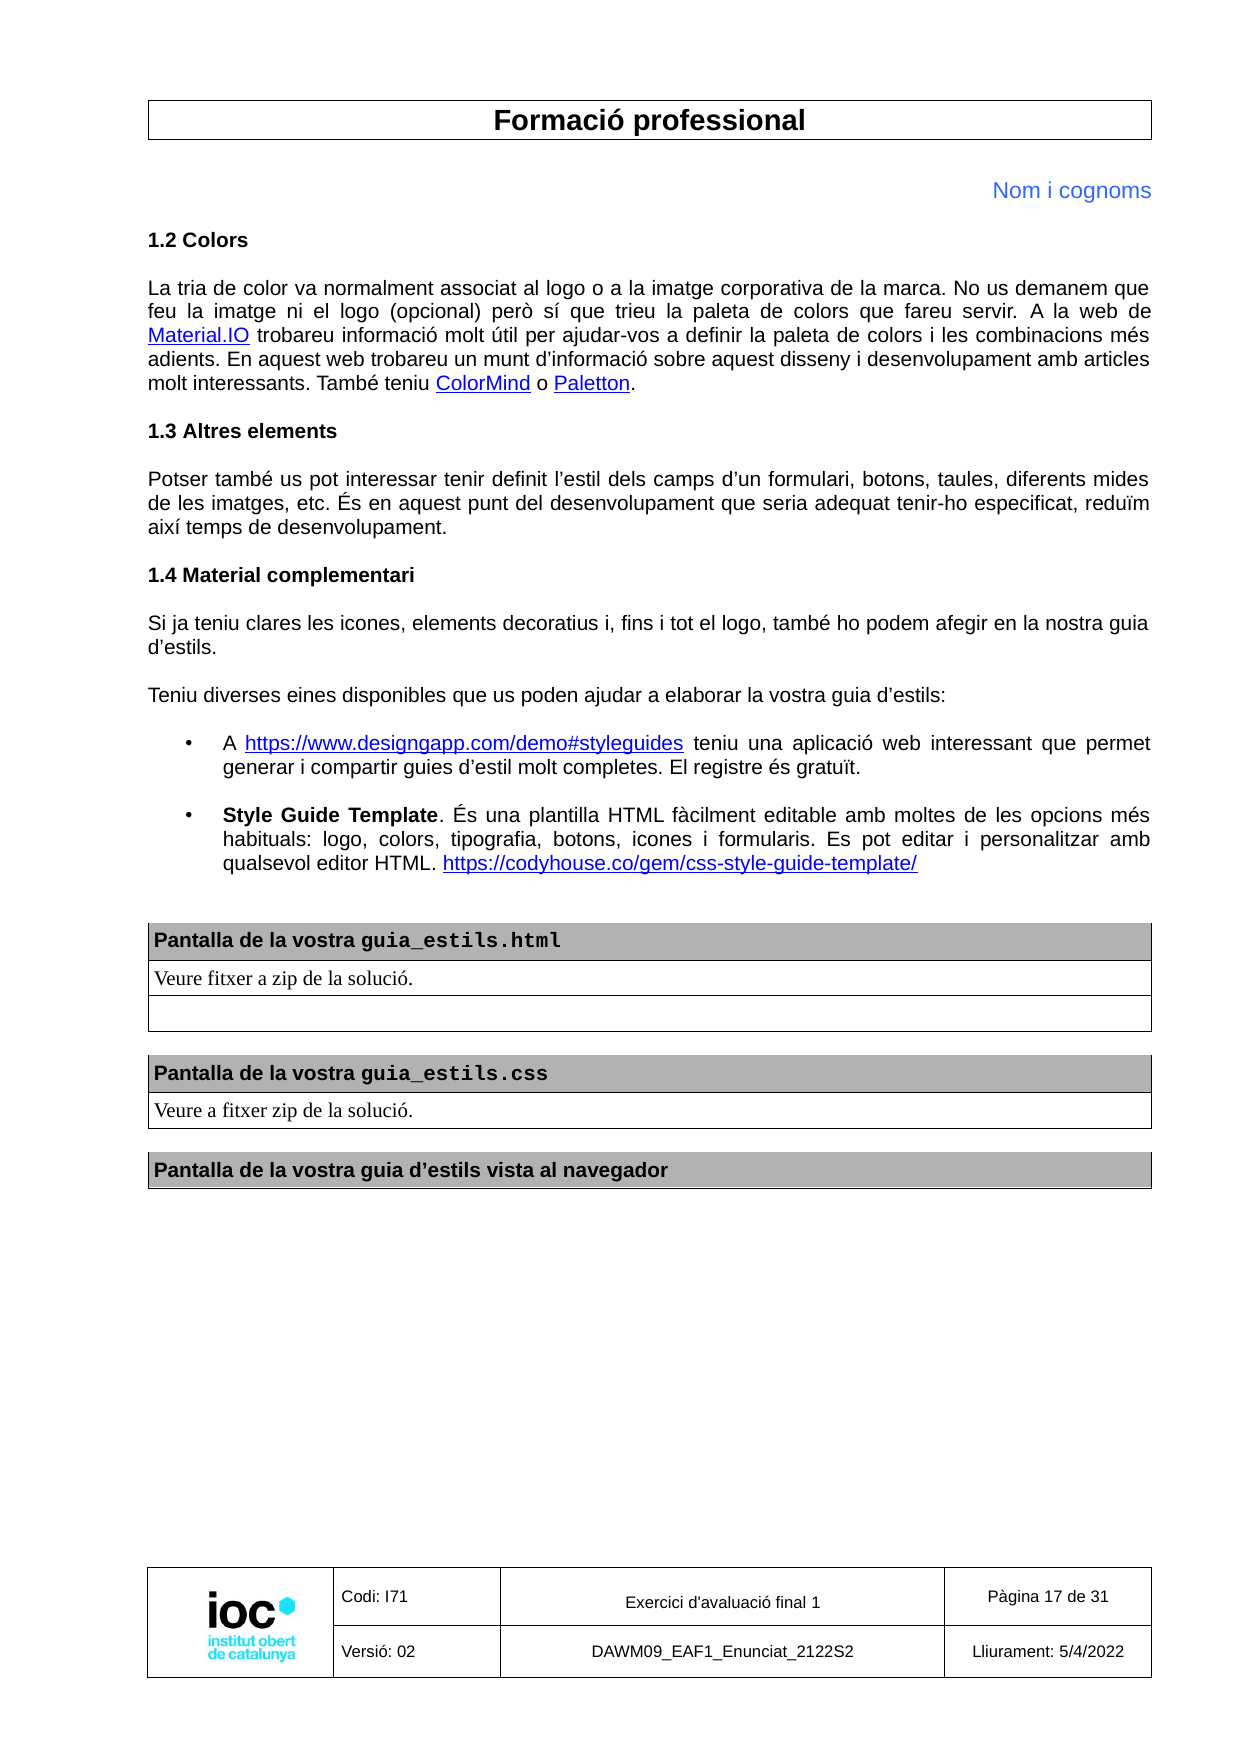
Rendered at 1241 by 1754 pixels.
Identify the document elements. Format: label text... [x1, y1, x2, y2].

text La tria de color va normalment associat al logo o a la imatge corporativa de la marca. No us demanem que feu la imatge ni el logo (opcional) però sí que trieu la paleta de colors que fareu servir. A la web de Material.IO trobareu informació molt útil per ajudar-vos a definir la paleta de colors i les combinacions més adients. En aquest web trobareu un munt d’informació sobre aquest disseny i desenvolupament amb articles molt interessants. També teniu ColorMind o Paletton. [148, 275, 1151, 395]
table_header Pantalla de la vostra guia_estils.css [149, 1055, 1151, 1092]
list A https://www.designgapp.com/demo#styleguides teniu una aplicació web interessant que permet generar i compartir guies d’estil molt completes. El registre és gratuït. [185, 731, 1151, 778]
text Si ja teniu clares les icones, elements decoratius i, fins i tot el logo, també ho podem afegir en la nostra guia d’estils. [148, 611, 1151, 659]
text 1.3 Altres elements [148, 419, 1151, 443]
table_cell [149, 996, 1151, 1031]
picture [195, 1577, 309, 1673]
text Teniu diverses eines disponibles que us poden ajudar a elaborar la vostra guia d’estils: [148, 683, 1151, 707]
text 1.4 Material complementari [148, 563, 1151, 587]
table_cell Veure a fitxer zip de la solució. [149, 1093, 1151, 1128]
text Potser també us pot interessar tenir definit l’estil dels camps d’un formulari, botons, taules, diferents mides de les imatges, etc. És en aquest punt del desenvolupament que seria adequat tenir-ho especificat, reduïm així temps de desenvolupament. [148, 467, 1151, 539]
table_header Pantalla de la vostra guia_estils.html [149, 923, 1151, 960]
table_header Pantalla de la vostra guia d’estils vista al navegador [149, 1152, 1151, 1187]
list Style Guide Template. És una plantilla HTML fàcilment editable amb moltes de les opcions més habituals: logo, colors, tipografia, botons, icones i formularis. Es pot editar i personalitzar amb qualsevol editor HTML. https://codyhouse.co/gem/css-style-guide-template/ [185, 802, 1151, 874]
text 1.2 Colors [148, 227, 1151, 251]
table_cell Veure fitxer a zip de la solució. [149, 961, 1151, 995]
